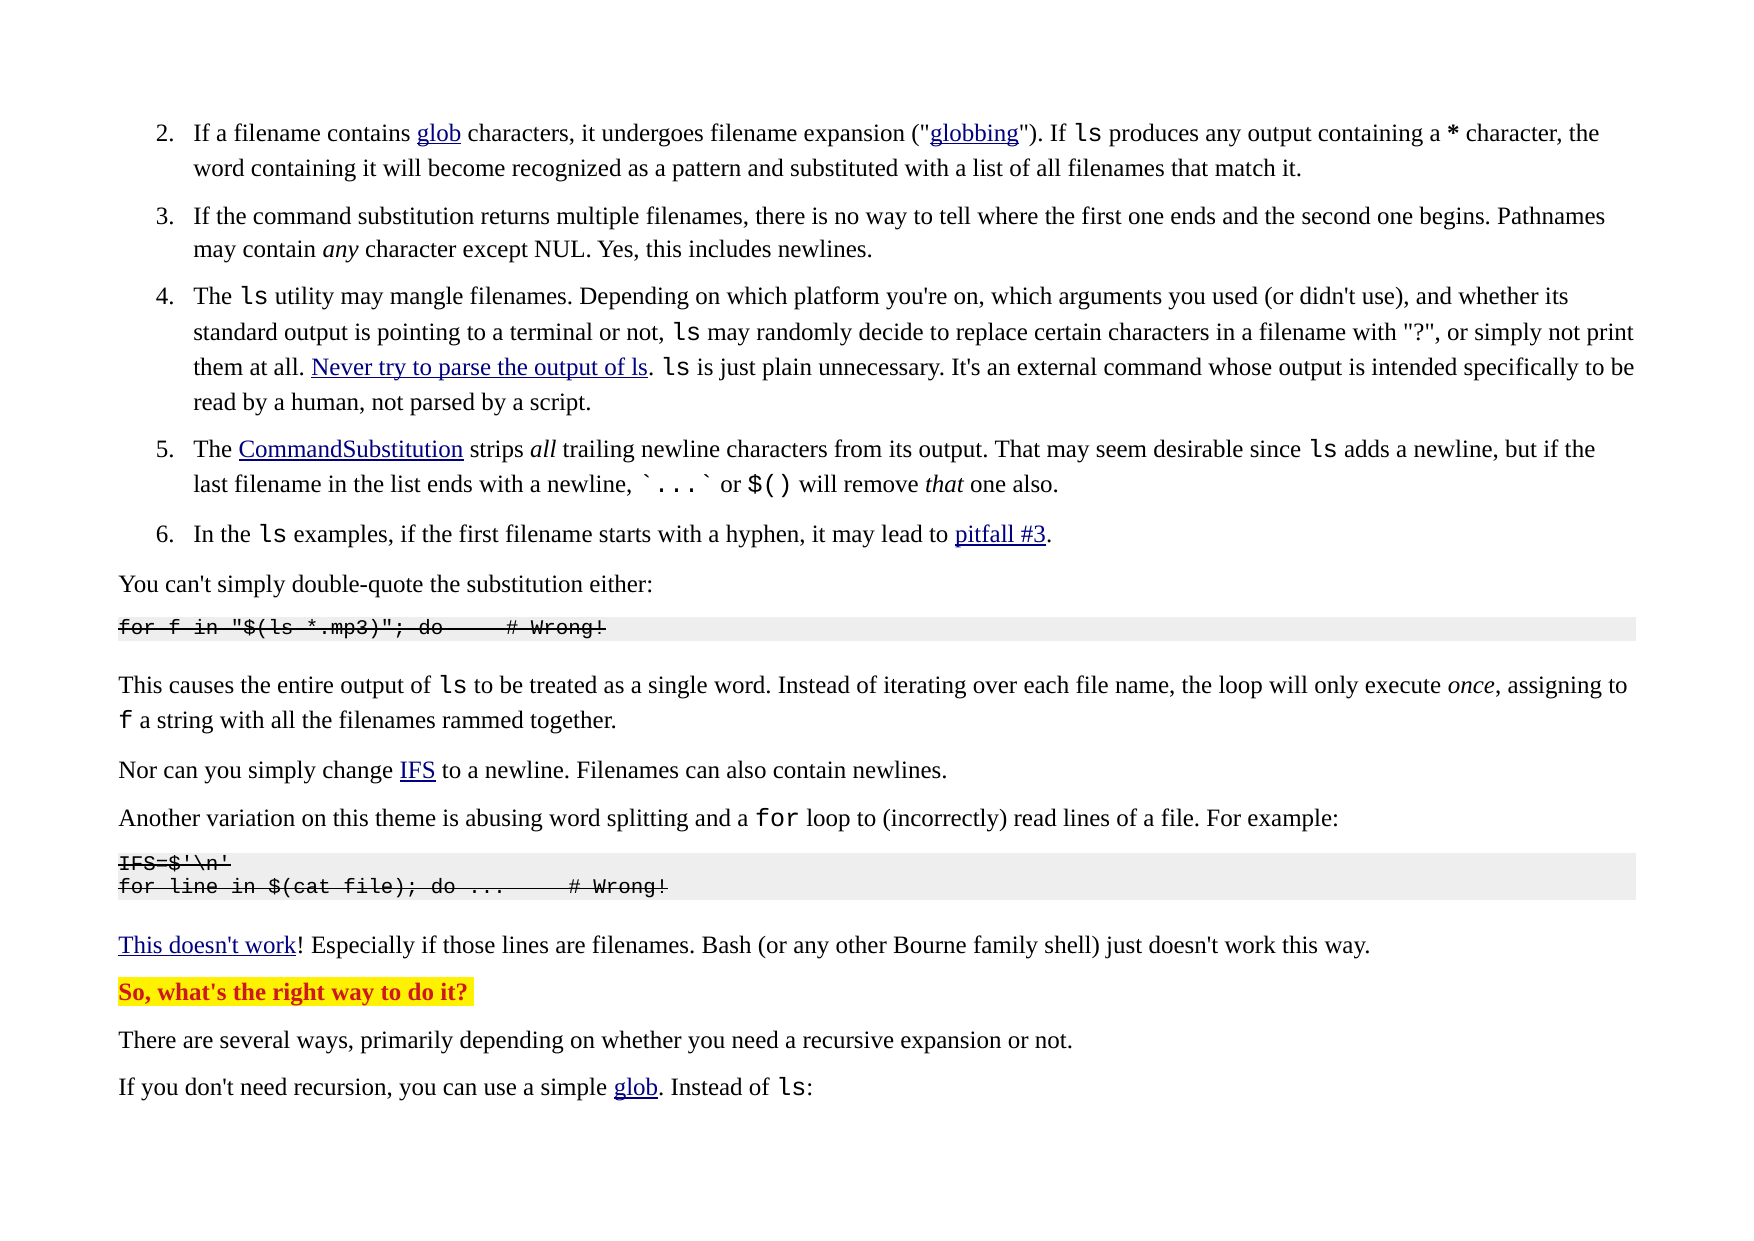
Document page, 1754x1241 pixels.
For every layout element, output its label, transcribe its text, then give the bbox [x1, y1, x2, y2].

text If you don't need recursion, you can use a simple glob. Instead of ls: [118, 1072, 1636, 1103]
list If the command substitution returns multiple filenames, there is no way to tell where the first one ends and the second one begins. Pathnames may contain any character except NUL. Yes, this includes newlines. [156, 201, 1636, 263]
list The CommandSubstitution strips all trailing newline characters from its output. That may seem desirable since ls adds a newline, but if the last filename in the list ends with a newline, `...` or $() will remove that one also. [156, 434, 1636, 500]
text for line in $(cat file); do ... # Wrong! [118, 877, 1636, 900]
text There are several ways, primarily depending on whether you need a recursive expansion or not. [118, 1025, 1636, 1054]
text This causes the entire output of ls to be treated as a single word. Instead of iterating over each file name, the loop will only execute once, assigning to f a string with all the filenames rammed together. [118, 670, 1636, 736]
text IFS=$'\n' [118, 853, 1636, 877]
text Nor can you simply change IFS to a newline. Filenames can also contain newlines. [118, 755, 1636, 784]
text This doesn't work! Especially if those lines are filenames. Bash (or any other Bourne family shell) just doesn't work this way. [118, 930, 1636, 958]
text You can't simply double-quote the substitution either: [118, 569, 1636, 598]
list If a filename contains glob characters, it undergoes filename expansion ("globbing"). If ls produces any output containing a * character, the word containing it will become recognized as a pattern and substituted with a list of all filenames that match it. [156, 118, 1636, 182]
text Another variation on this theme is abusing word splitting and a for loop to (incorrectly) read lines of a file. For example: [118, 803, 1636, 834]
text for f in "$(ls *.mp3)"; do # Wrong! [118, 617, 1636, 641]
list In the ls examples, if the first filename starts with a hyphen, it may lead to pitfall #3. [156, 519, 1636, 550]
list The ls utility may mangle filenames. Depending on which platform you're on, which arguments you used (or didn't use), and whether its standard output is pointing to a terminal or not, ls may randomly decide to replace certain characters in a filename with "?", or simply not print them at all. Never try to parse the output of ls. ls is just plain unnecessary. It's an external command whose output is intended specifically to be read by a human, not parsed by a script. [156, 281, 1636, 416]
text So, what's the right way to do it? [118, 977, 1636, 1006]
